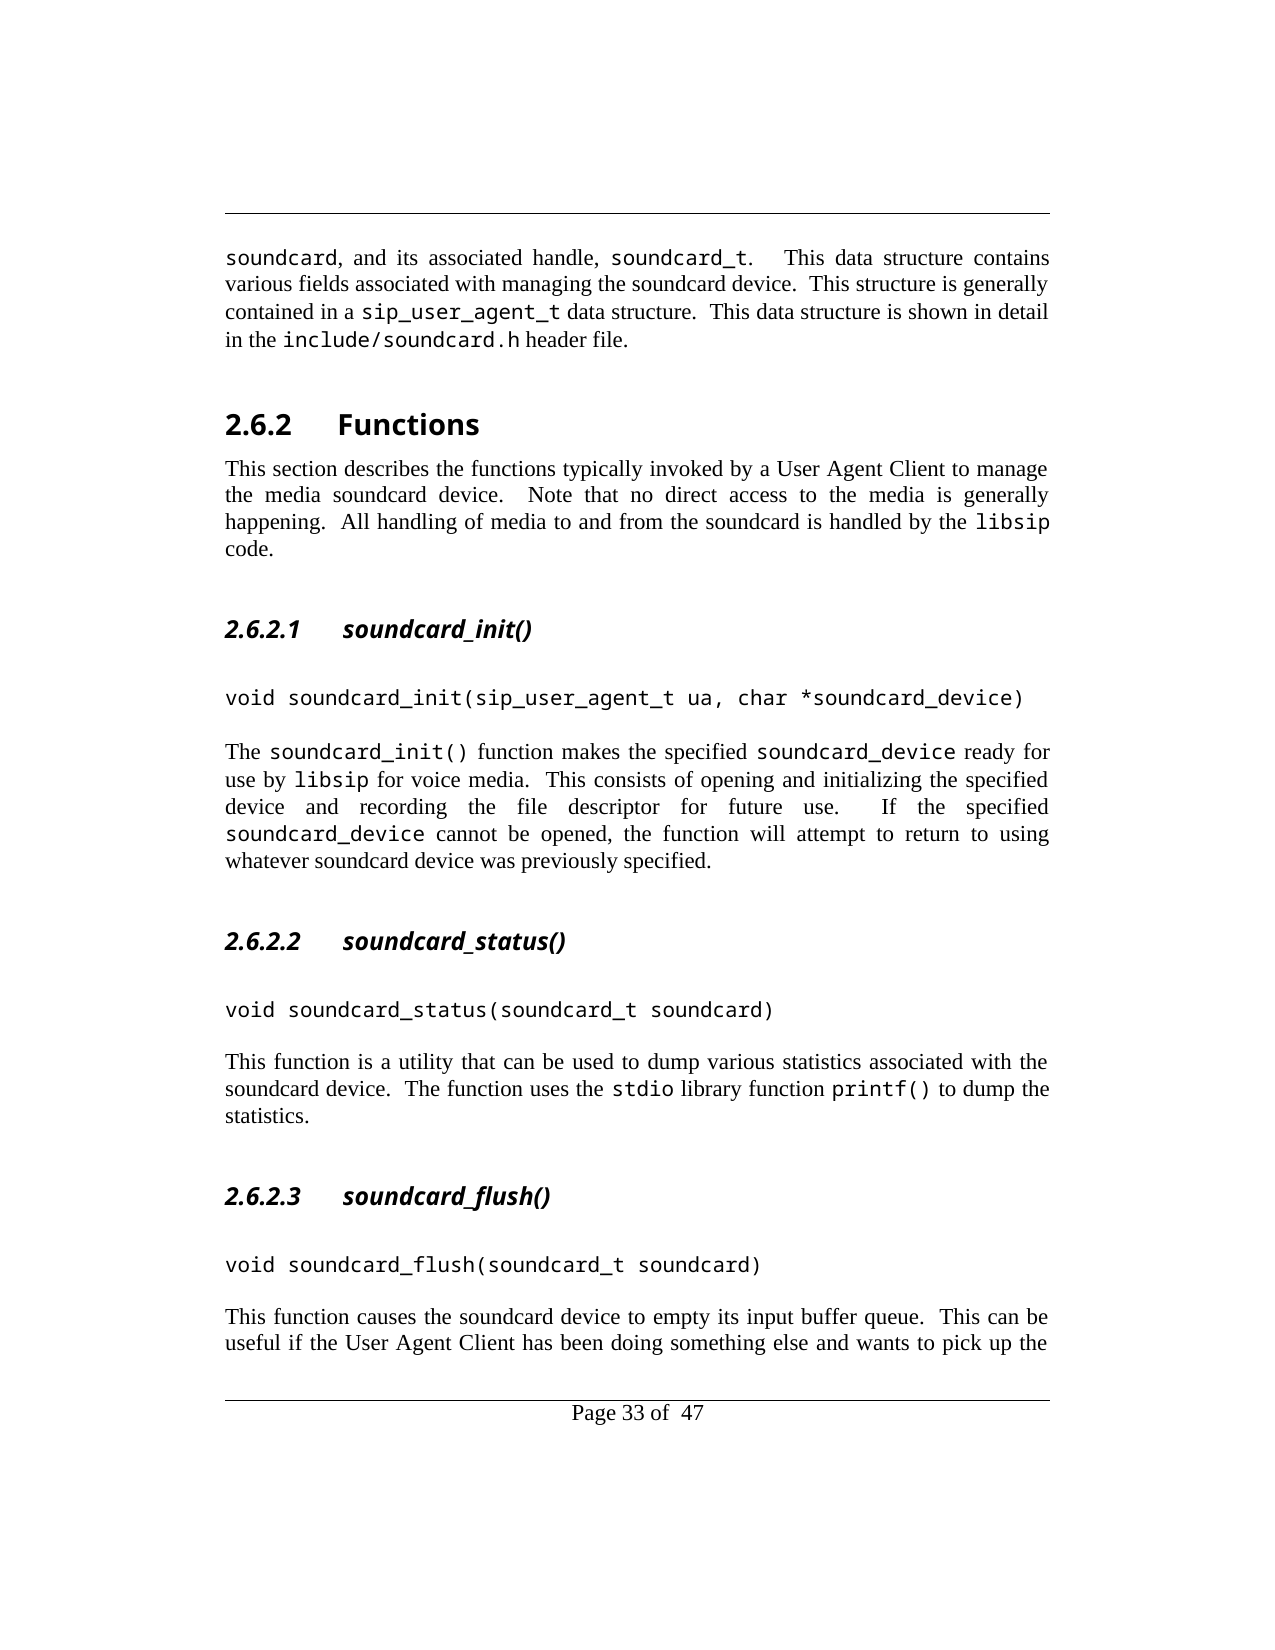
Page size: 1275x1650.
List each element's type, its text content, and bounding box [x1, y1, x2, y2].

text This function is a utility that can be used to dump various statistics associated with the soundcard device. The function uses the stdio library function printf() to dump the statistics. [225, 1049, 1050, 1128]
text This function causes the soundcard device to empty its input buffer queue. This can be useful if the User Agent Client has been doing something else and wants to pick up the [225, 1304, 1050, 1355]
text The soundcard_init() function makes the specified soundcard_device ready for use by libsip for voice media. This consists of opening and initializing the specified device and recording the file descriptor for future use. If the specified soundcard_device cannot be opened, the function will attempt to return to using whatever soundcard device was previously specified. [225, 737, 1050, 873]
subtitle Functions [225, 404, 1050, 444]
text soundcard, and its associated handle, soundcard_t. This data structure contains various fields associated with managing the soundcard device. This structure is generally contained in a sip_user_agent_t data structure. This data structure is shown in detail in the include/soundcard.h header file. [225, 243, 1050, 354]
subtitle soundcard_status() [225, 923, 1050, 957]
subtitle soundcard_init() [225, 611, 1050, 645]
text void soundcard_flush(soundcard_t soundcard) [225, 1250, 1050, 1279]
text void soundcard_status(soundcard_t soundcard) [225, 995, 1050, 1024]
text void soundcard_init(sip_user_agent_t ua, char *soundcard_device) [225, 683, 1050, 712]
subtitle soundcard_flush() [225, 1179, 1050, 1212]
text This section describes the functions typically invoked by a User Agent Client to manage the media soundcard device. Note that no direct access to the media is generally happening. All handling of media to and from the soundcard is handled by the libsip code. [225, 456, 1050, 561]
